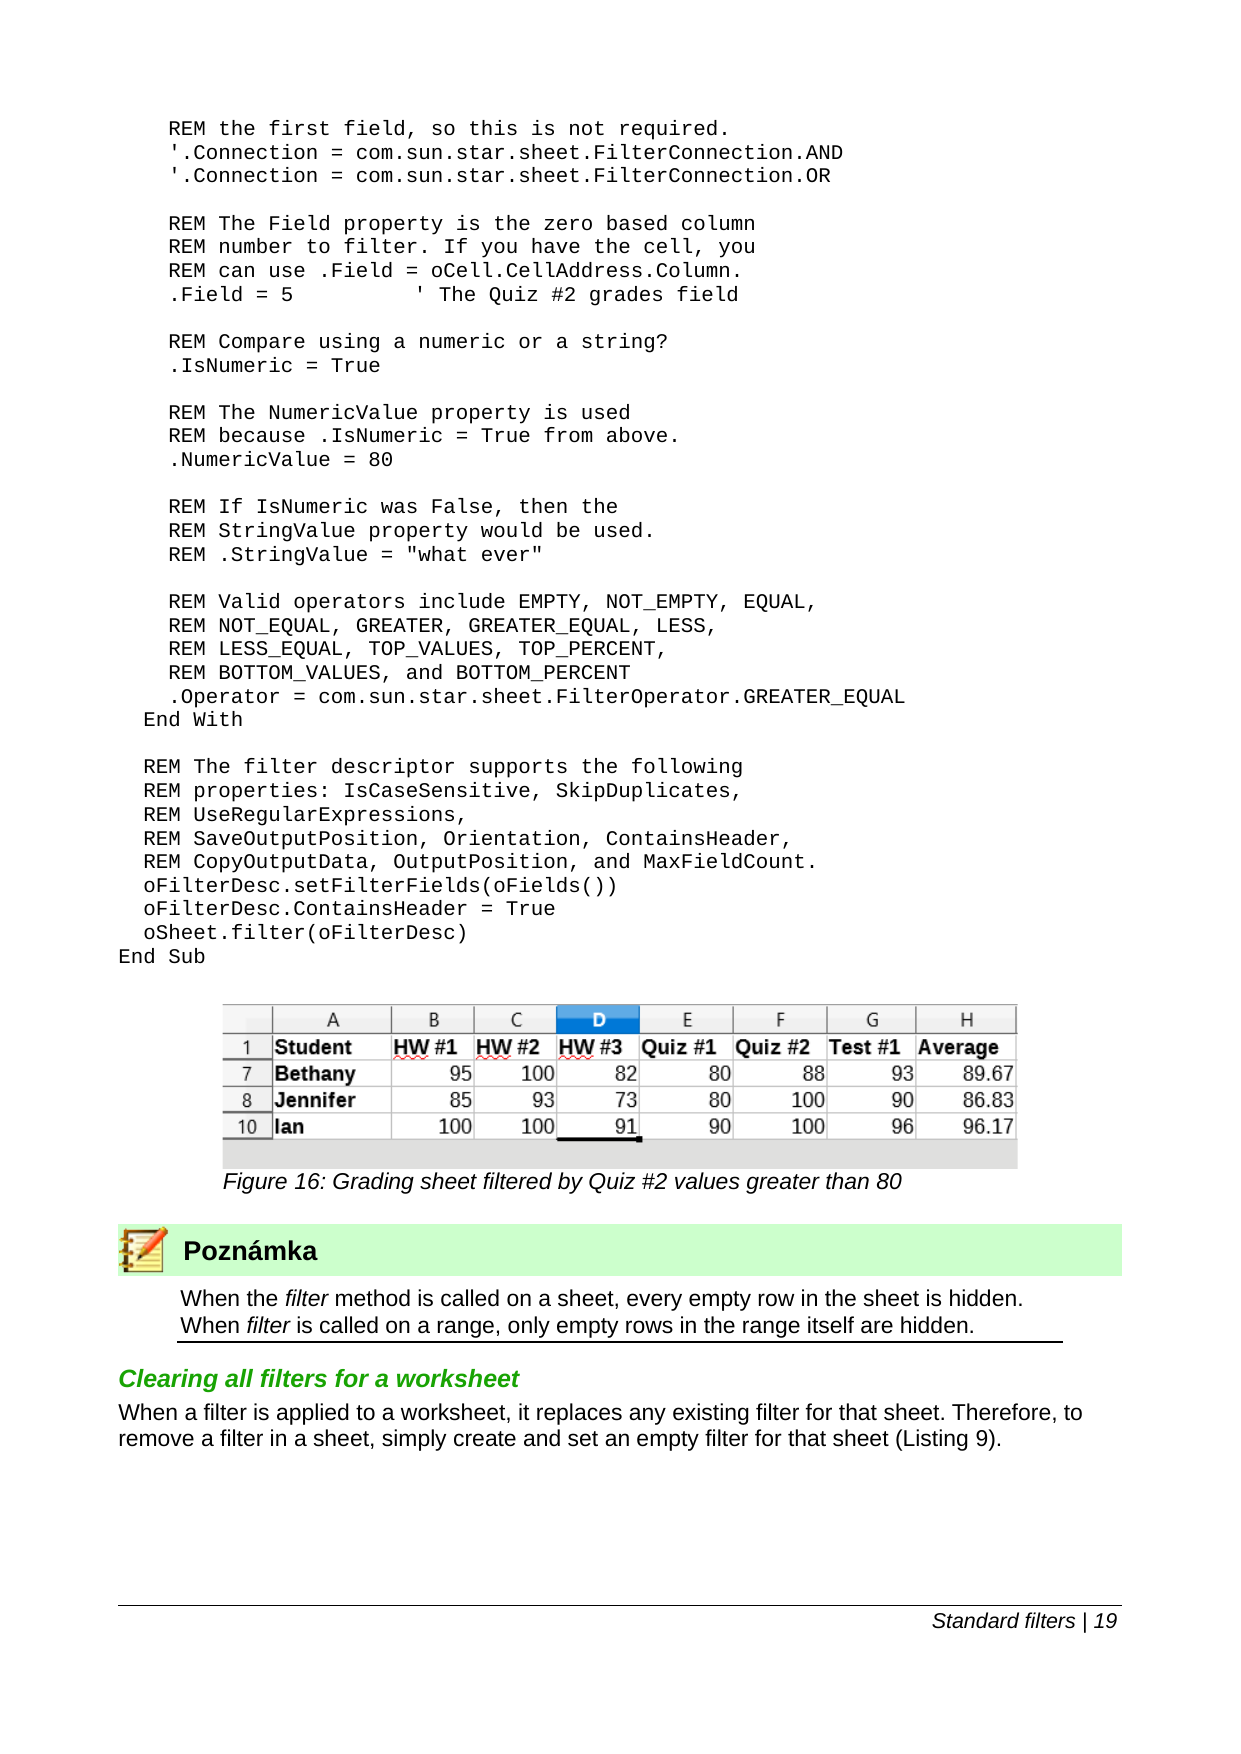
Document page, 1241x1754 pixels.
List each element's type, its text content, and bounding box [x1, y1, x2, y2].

text REM UseRegularExpressions, [118, 804, 1122, 827]
text REM NOT_EQUAL, GREATER, GREATER_EQUAL, LESS, [118, 615, 1122, 638]
text REM CopyOutputData, OutputPosition, and MaxFieldCount. [118, 851, 1122, 875]
text '.Connection = com.sun.star.sheet.FilterConnection.AND [118, 142, 1122, 165]
subtitle Poznámka [118, 1224, 1122, 1276]
text REM The Field property is the zero based column [118, 213, 1122, 236]
text REM Compare using a numeric or a string? [118, 331, 1122, 354]
text REM .StringValue = "what ever" [118, 544, 1122, 567]
text .Operator = com.sun.star.sheet.FilterOperator.GREATER_EQUAL [118, 686, 1122, 709]
text oSheet.filter(oFilterDesc) [118, 922, 1122, 946]
picture [222, 1004, 1018, 1169]
text .NumericValue = 80 [118, 449, 1122, 473]
text Figure 16: Grading sheet filtered by Quiz #2 values greater than 80 [223, 1169, 1018, 1195]
text REM SaveOutputPosition, Orientation, ContainsHeader, [118, 827, 1122, 851]
text REM BOTTOM_VALUES, and BOTTOM_PERCENT [118, 662, 1122, 686]
text '.Connection = com.sun.star.sheet.FilterConnection.OR [118, 165, 1122, 189]
text .IsNumeric = True [118, 354, 1122, 378]
picture [119, 1225, 170, 1276]
text REM The NumericValue property is used [118, 402, 1122, 426]
text REM If IsNumeric was False, then the [118, 496, 1122, 520]
text REM StringValue property would be used. [118, 520, 1122, 544]
text REM The filter descriptor supports the following [118, 757, 1122, 780]
text End Sub [118, 946, 1122, 969]
text REM can use .Field = oCell.CellAddress.Column. [118, 260, 1122, 284]
text When the filter method is called on a sheet, every empty row in the sheet is hidden. When filter is called on a range, only empty rows in the range itself are hidden. [177, 1282, 1063, 1341]
text oFilterDesc.setFilterFields(oFields()) [118, 875, 1122, 898]
text REM Valid operators include EMPTY, NOT_EMPTY, EQUAL, [118, 591, 1122, 615]
text When a filter is applied to a worksheet, it replaces any existing filter for that sheet. Therefore, to remove a filter in a sheet, simply create and set an empty filter for that sheet (Listing 9). [118, 1399, 1122, 1451]
text .Field = 5 ' The Quiz #2 grades field [118, 284, 1122, 307]
text REM the first field, so this is not required. [118, 118, 1122, 142]
text REM LESS_EQUAL, TOP_VALUES, TOP_PERCENT, [118, 638, 1122, 662]
subtitle Clearing all filters for a worksheet [118, 1364, 1122, 1393]
text End With [118, 709, 1122, 733]
text REM because .IsNumeric = True from above. [118, 426, 1122, 449]
text REM properties: IsCaseSensitive, SkipDuplicates, [118, 780, 1122, 804]
text oFilterDesc.ContainsHeader = True [118, 898, 1122, 922]
text REM number to filter. If you have the cell, you [118, 236, 1122, 260]
